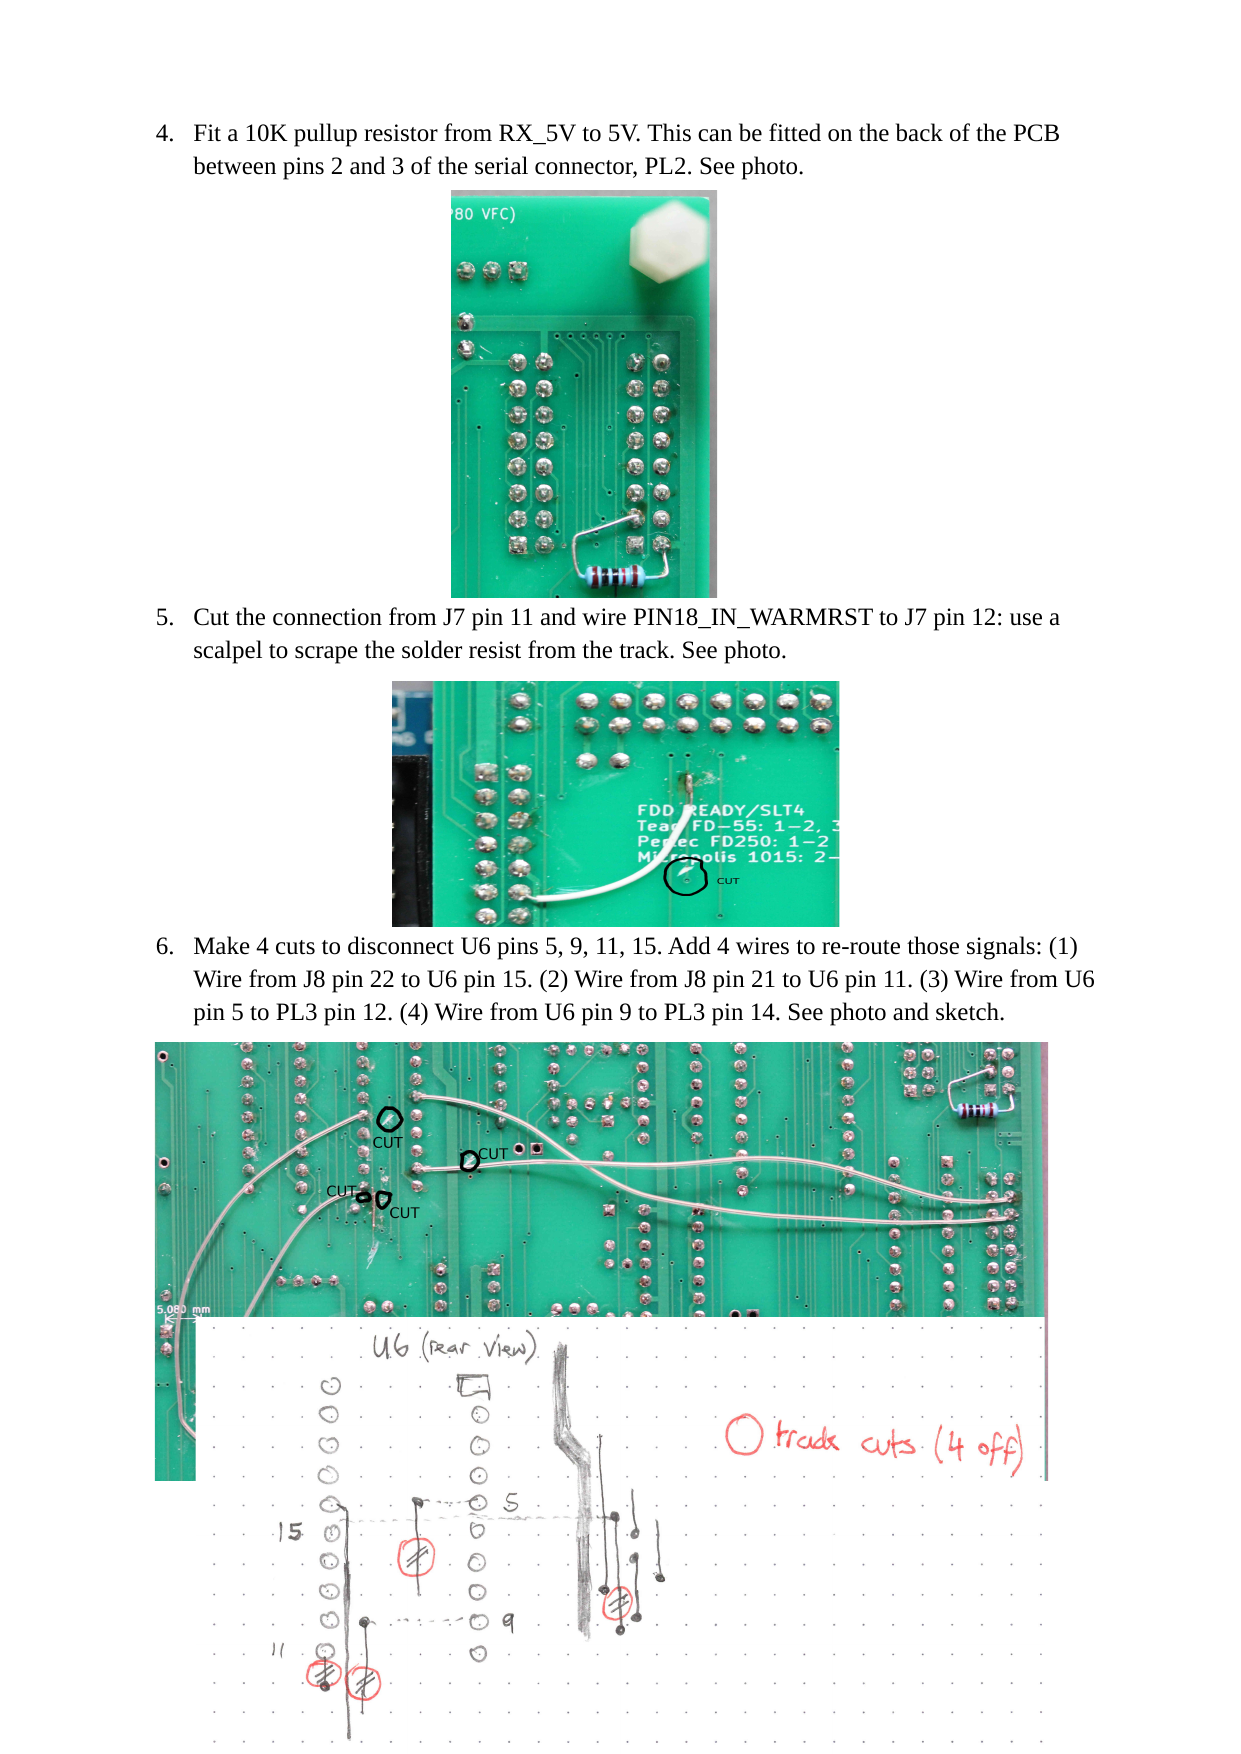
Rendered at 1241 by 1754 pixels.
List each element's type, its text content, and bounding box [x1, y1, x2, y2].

picture [451, 190, 718, 598]
list Cut the connection from J7 pin 11 and wire PIN18_IN_WARMRST to J7 pin 12: use a scalpel to scrape the solder resist from the track. See photo. [156, 199, 1122, 663]
picture [392, 681, 840, 927]
picture [154, 1042, 1049, 1754]
list Fit a 10K pullup resistor from RX_5V to 5V. This can be fitted on the back of the PCB between pins 2 and 3 of the serial connector, PL2. See photo. [156, 118, 1122, 180]
list Make 4 cuts to disconnect U6 pins 5, 9, 11, 15. Add 4 wires to re-route those signals: (1) Wire from J8 pin 22 to U6 pin 15. (2) Wire from J8 pin 21 to U6 pin 11. (3) Wire from U6 pin 5 to PL3 pin 12. (4) Wire from U6 pin 9 to PL3 pin 14. See photo and sketch. [156, 682, 1122, 1026]
